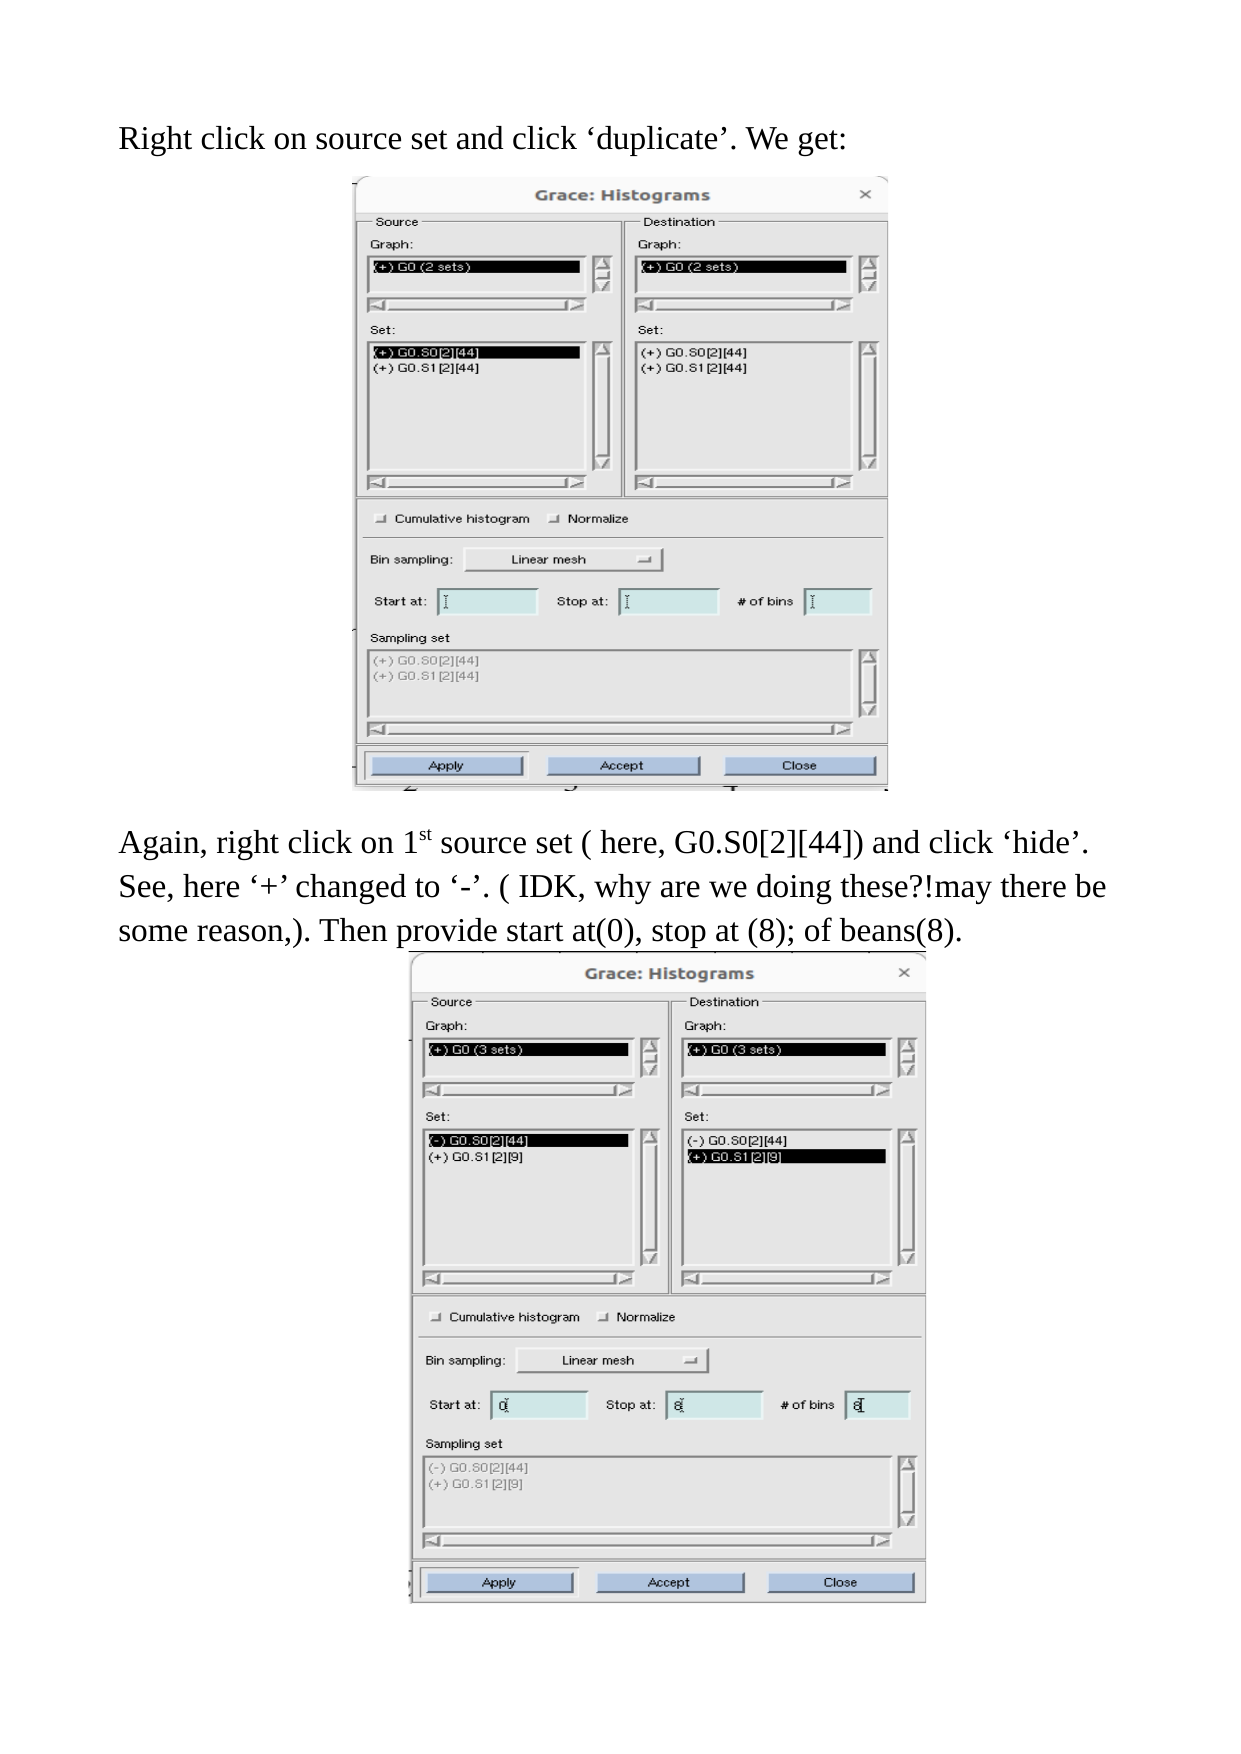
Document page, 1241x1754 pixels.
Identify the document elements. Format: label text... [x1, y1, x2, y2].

text Again, right click on 1st source set ( here, G0.S0[2][44]) and click ‘hide’. See, here ‘+’ changed to ‘-’. ( IDK, why are we doing these?!may there be some reason,). Then provide start at(0), stop at (8); of beans(8). [118, 822, 1122, 948]
text Right click on source set and click ‘duplicate’. We get: [118, 118, 1122, 156]
picture [408, 951, 927, 1604]
picture [352, 176, 889, 791]
